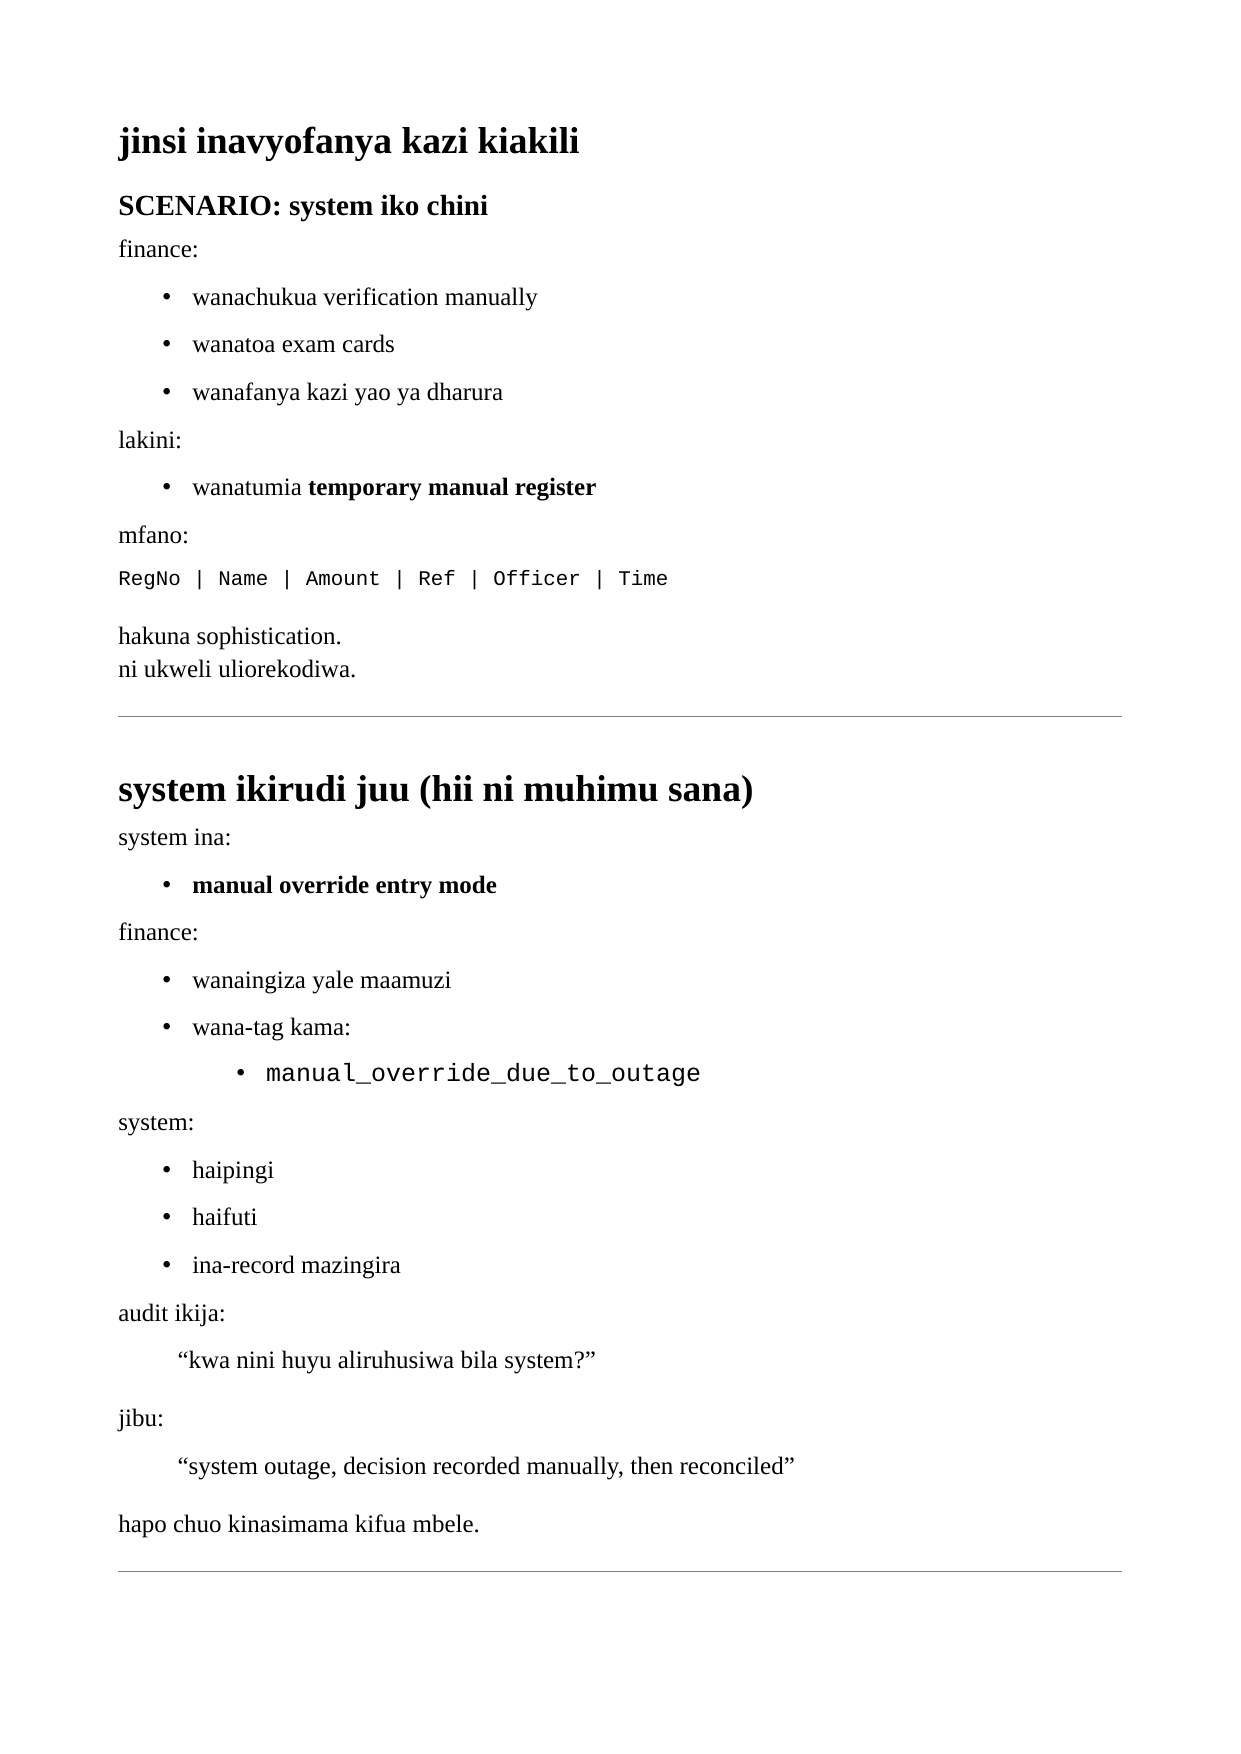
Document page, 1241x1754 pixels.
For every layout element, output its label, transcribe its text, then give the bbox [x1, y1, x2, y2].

text audit ikija: [118, 1298, 1122, 1326]
subtitle jinsi inavyofanya kazi kiakili [118, 118, 1122, 161]
text system ina: [118, 822, 1122, 851]
text finance: [118, 917, 1122, 946]
subtitle system ikirudi juu (hii ni muhimu sana) [118, 766, 1122, 809]
text system: [118, 1107, 1122, 1136]
list wanaingiza yale maamuzi [162, 965, 1122, 994]
text hapo chuo kinasimama kifua mbele. [118, 1509, 1122, 1538]
list ina-record mazingira [162, 1250, 1122, 1279]
list haipingi [162, 1155, 1122, 1183]
text jibu: [118, 1403, 1122, 1432]
list haifuti [162, 1202, 1122, 1231]
list wanatoa exam cards [162, 329, 1122, 358]
list wana-tag kama: [162, 1012, 1122, 1041]
list wanachukua verification manually [162, 282, 1122, 311]
text hakuna sophistication. ni ukweli uliorekodiwa. [118, 621, 1122, 682]
text RegNo | Name | Amount | Ref | Officer | Time [118, 568, 1122, 591]
text “system outage, decision recorded manually, then reconciled” [177, 1451, 1063, 1480]
text lakini: [118, 425, 1122, 453]
list wanafanya kazi yao ya dharura [162, 377, 1122, 406]
subtitle SCENARIO: system iko chini [118, 188, 1122, 222]
text finance: [118, 234, 1122, 263]
list manual override entry mode [162, 870, 1122, 898]
text “kwa nini huyu aliruhusiwa bila system?” [177, 1345, 1063, 1374]
list manual_override_due_to_outage [236, 1060, 1122, 1088]
list wanatumia temporary manual register [162, 472, 1122, 501]
text mfano: [118, 520, 1122, 549]
